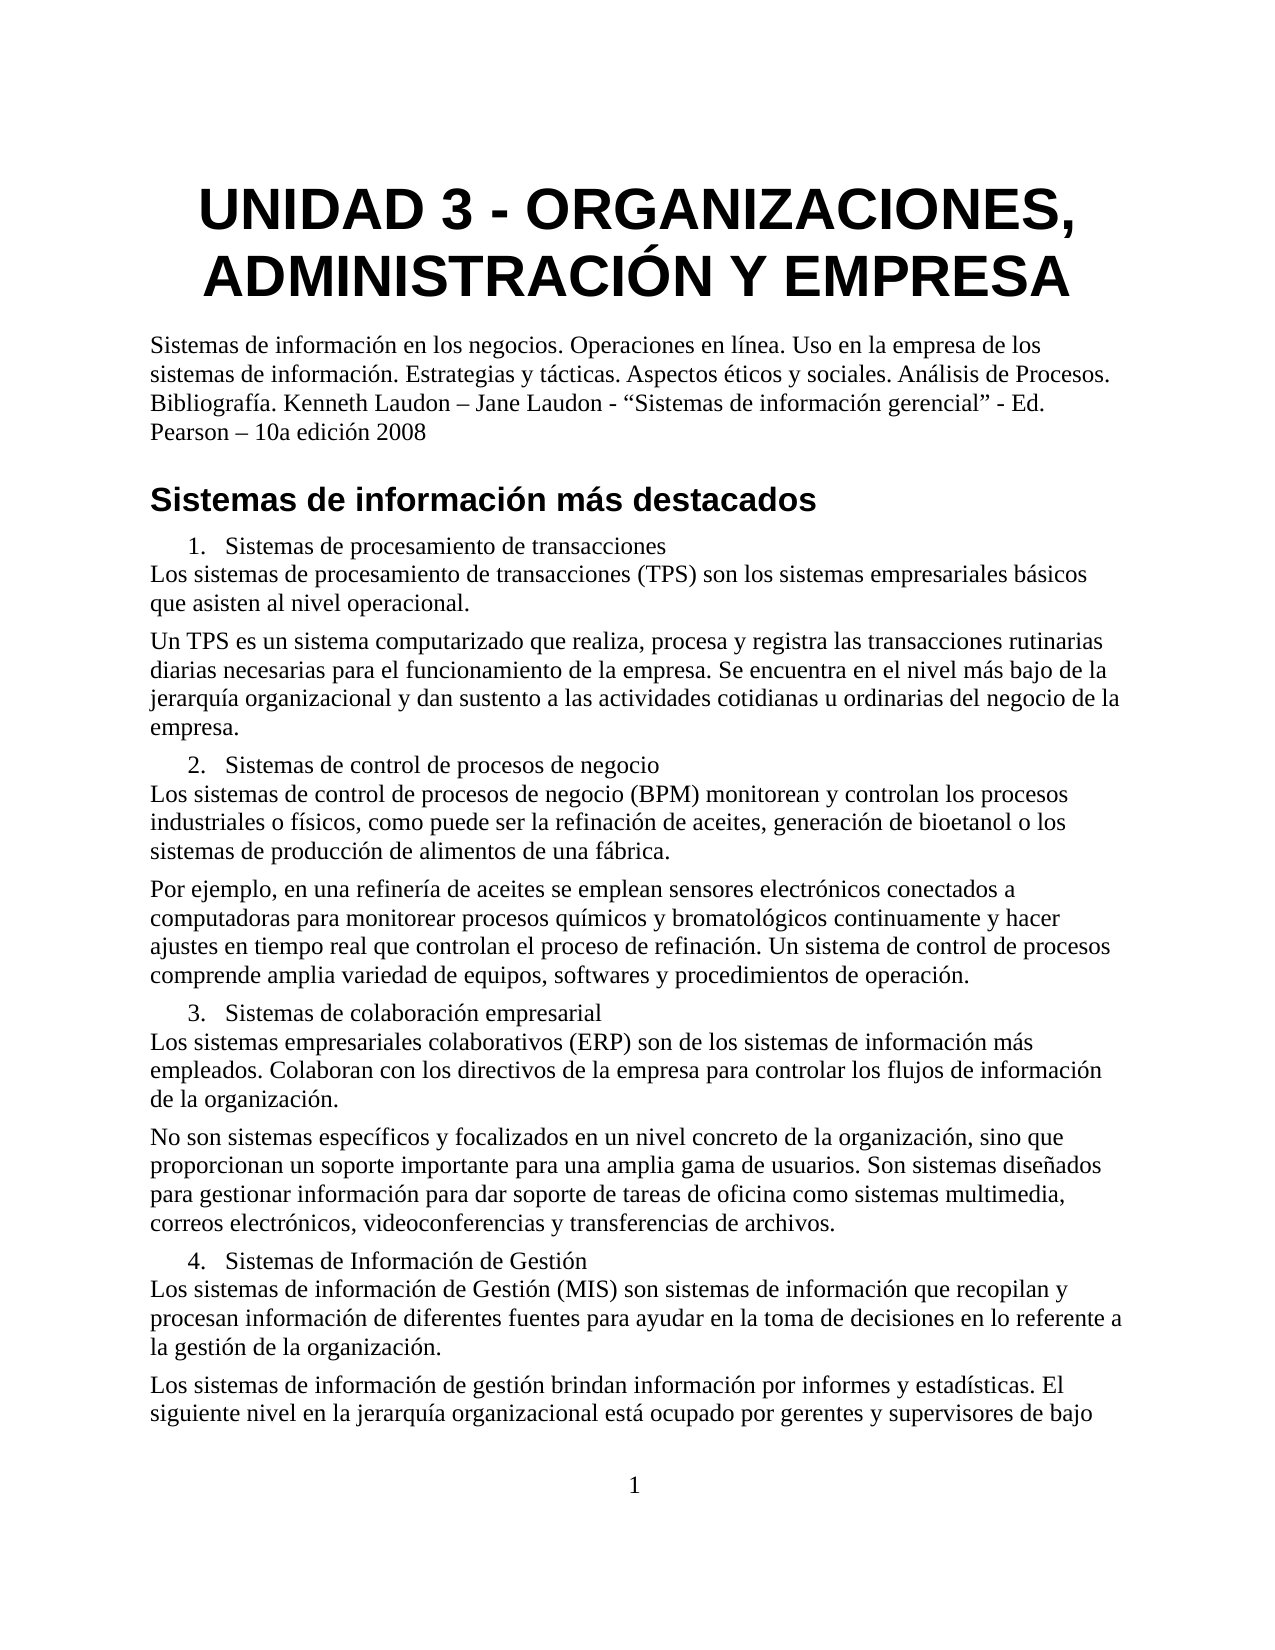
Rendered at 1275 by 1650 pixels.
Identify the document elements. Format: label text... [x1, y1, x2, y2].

text Sistemas de información en los negocios. Operaciones en línea. Uso en la empresa de los sistemas de información. Estrategias y tácticas. Aspectos éticos y sociales. Análisis de Procesos. Bibliografía. Kenneth Laudon – Jane Laudon - “Sistemas de información gerencial” - Ed. Pearson – 10a edición 2008 [150, 331, 1125, 446]
text Un TPS es un sistema computarizado que realiza, procesa y registra las transacciones rutinarias diarias necesarias para el funcionamiento de la empresa. Se encuentra en el nivel más bajo de la jerarquía organizacional y dan sustento a las actividades cotidianas u ordinarias del negocio de la empresa. [150, 626, 1125, 741]
list Sistemas de Información de Gestión [187, 1246, 1125, 1274]
text Los sistemas de procesamiento de transacciones (TPS) son los sistemas empresariales básicos que asisten al nivel operacional. [150, 559, 1125, 617]
text Los sistemas empresariales colaborativos (ERP) son de los sistemas de información más empleados. Colaboran con los directivos de la empresa para controlar los flujos de información de la organización. [150, 1027, 1125, 1113]
text Los sistemas de control de procesos de negocio (BPM) monitorean y controlan los procesos industriales o físicos, como puede ser la refinación de aceites, generación de bioetanol o los sistemas de producción de alimentos de una fábrica. [150, 779, 1125, 865]
text Los sistemas de información de Gestión (MIS) son sistemas de información que recopilan y procesan información de diferentes fuentes para ayudar en la toma de decisiones en lo referente a la gestión de la organización. [150, 1274, 1125, 1361]
text No son sistemas específicos y focalizados en un nivel concreto de la organización, sino que proporcionan un soporte importante para una amplia gama de usuarios. Son sistemas diseñados para gestionar información para dar soporte de tareas de oficina como sistemas multimedia, correos electrónicos, videoconferencias y transferencias de archivos. [150, 1122, 1125, 1237]
text Por ejemplo, en una refinería de aceites se emplean sensores electrónicos conectados a computadoras para monitorear procesos químicos y bromatológicos continuamente y hacer ajustes en tiempo real que controlan el proceso de refinación. Un sistema de control de procesos comprende amplia variedad de equipos, softwares y procedimientos de operación. [150, 874, 1125, 989]
list Sistemas de procesamiento de transacciones [187, 531, 1125, 559]
list Sistemas de colaboración empresarial [187, 998, 1125, 1027]
text Los sistemas de información de gestión brindan información por informes y estadísticas. El siguiente nivel en la jerarquía organizacional está ocupado por gerentes y supervisores de bajo [150, 1370, 1125, 1427]
subtitle Sistemas de información más destacados [150, 479, 1125, 518]
list Sistemas de control de procesos de negocio [187, 750, 1125, 779]
title UNIDAD 3 - ORGANIZACIONES, ADMINISTRACIÓN Y EMPRESA [150, 175, 1125, 309]
